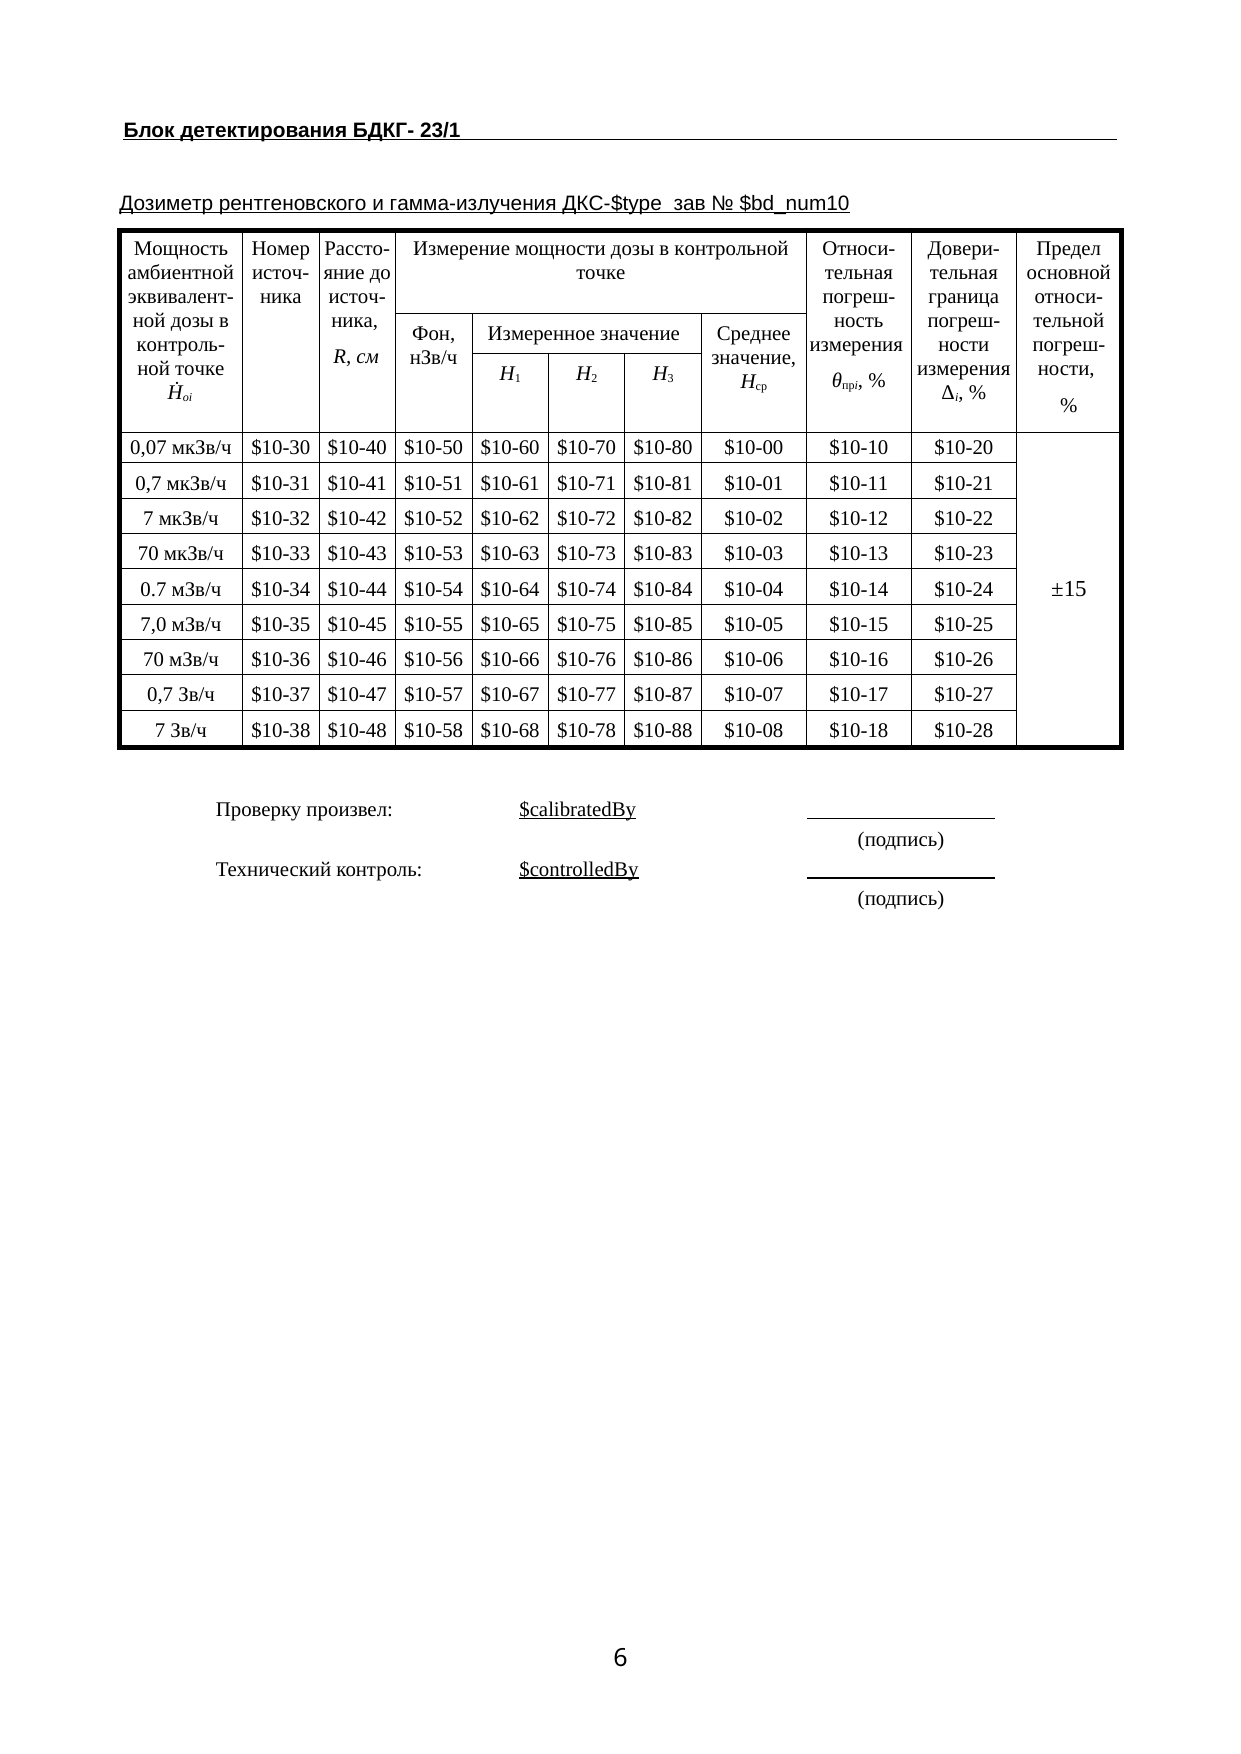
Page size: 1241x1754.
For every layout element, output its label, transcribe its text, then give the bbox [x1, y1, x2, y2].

table_cell $10-13 [807, 534, 911, 568]
table_cell Относи-тельная погреш-ность измерения θпрi, % [807, 233, 911, 432]
table_cell $10-47 [320, 675, 395, 709]
table_cell $10-01 [702, 463, 806, 498]
table_cell $10-05 [702, 605, 806, 639]
table_cell $10-44 [320, 569, 395, 603]
table_cell $10-86 [625, 640, 701, 674]
table_cell $10-30 [243, 433, 319, 462]
table_cell $10-27 [912, 675, 1016, 709]
table_cell $10-48 [320, 711, 395, 745]
table_cell $10-32 [243, 499, 319, 533]
table_cell $10-37 [243, 675, 319, 709]
table_cell [210, 827, 513, 851]
table_cell $10-15 [807, 605, 911, 639]
table_cell $10-88 [625, 711, 701, 745]
table_cell $10-31 [243, 463, 319, 498]
table_cell $10-35 [243, 605, 319, 639]
table_cell $10-11 [807, 463, 911, 498]
table_cell $10-87 [625, 675, 701, 709]
table_cell [210, 886, 513, 910]
table_cell $10-25 [912, 605, 1016, 639]
table_cell $10-54 [396, 569, 472, 603]
table_cell $10-58 [396, 711, 472, 745]
table_cell $10-23 [912, 534, 1016, 568]
table_cell $10-61 [473, 463, 548, 498]
table_cell $10-46 [320, 640, 395, 674]
table_cell $10-85 [625, 605, 701, 639]
table_cell $10-36 [243, 640, 319, 674]
table_cell Среднее значение, Hср [702, 314, 806, 432]
table_cell $10-33 [243, 534, 319, 568]
table_cell $10-63 [473, 534, 548, 568]
table_cell $10-72 [549, 499, 624, 533]
table_cell 0,07 мкЗв/ч [122, 433, 242, 462]
table_cell Мощность амбиентной эквивалент-ной дозы в контроль-ной точке Ḣoi [122, 233, 242, 432]
table_cell $controlledBy [514, 851, 771, 886]
table_cell $10-78 [549, 711, 624, 745]
table_cell $10-38 [243, 711, 319, 745]
table_cell $10-74 [549, 569, 624, 603]
table_cell $10-67 [473, 675, 548, 709]
table_cell $10-40 [320, 433, 395, 462]
table_cell $10-08 [702, 711, 806, 745]
table_cell 0,7 мкЗв/ч [122, 463, 242, 498]
table_cell $10-43 [320, 534, 395, 568]
table_cell 70 мЗв/ч [122, 640, 242, 674]
table_cell [771, 851, 1030, 886]
table_cell H2 [549, 354, 624, 432]
table_cell $10-04 [702, 569, 806, 603]
table_cell [514, 886, 771, 910]
table_header Дозиметр рентгеновского и гамма-излучения ДКС-$type зав № $bd_num10 [119, 179, 1121, 227]
table_cell $10-20 [912, 433, 1016, 462]
table_cell $10-16 [807, 640, 911, 674]
table_cell $10-18 [807, 711, 911, 745]
table_cell $10-41 [320, 463, 395, 498]
table_cell 0.7 мЗв/ч [122, 569, 242, 603]
table_cell $10-51 [396, 463, 472, 498]
table_cell $10-70 [549, 433, 624, 462]
table_cell H3 [625, 354, 701, 432]
table_header [771, 791, 1030, 827]
table_cell $10-12 [807, 499, 911, 533]
table_cell $10-66 [473, 640, 548, 674]
table_cell $10-64 [473, 569, 548, 603]
table_cell [514, 827, 771, 851]
table_cell $10-34 [243, 569, 319, 603]
table_cell $10-73 [549, 534, 624, 568]
table_cell $10-84 [625, 569, 701, 603]
table_cell $10-65 [473, 605, 548, 639]
table_cell 0,7 Зв/ч [122, 675, 242, 709]
table_cell $10-06 [702, 640, 806, 674]
table_cell $10-10 [807, 433, 911, 462]
table_cell $10-17 [807, 675, 911, 709]
table_cell Довери-тельная граница погреш-ности измерения Δi, % [912, 233, 1016, 432]
table_header $calibratedBy [514, 791, 771, 827]
table_cell $10-60 [473, 433, 548, 462]
table_cell $10-00 [702, 433, 806, 462]
table_cell $10-24 [912, 569, 1016, 603]
table_cell H1 [473, 354, 548, 432]
table_cell $10-14 [807, 569, 911, 603]
table_cell Измеренное значение [473, 314, 701, 353]
table_cell $10-71 [549, 463, 624, 498]
table_cell $10-42 [320, 499, 395, 533]
table_header Проверку произвел: [210, 791, 513, 827]
table_cell $10-26 [912, 640, 1016, 674]
table_cell $10-22 [912, 499, 1016, 533]
table_cell 7 Зв/ч [122, 711, 242, 745]
table_cell $10-55 [396, 605, 472, 639]
table_cell $10-81 [625, 463, 701, 498]
table_cell $10-82 [625, 499, 701, 533]
table_cell (подпись) [771, 886, 1030, 910]
table_cell $10-02 [702, 499, 806, 533]
table_cell Рассто-яние до источ-ника, R, см [320, 233, 395, 432]
table_cell $10-62 [473, 499, 548, 533]
table_cell $10-75 [549, 605, 624, 639]
table_cell ±15 [1017, 433, 1119, 745]
table_cell $10-57 [396, 675, 472, 709]
table_cell Номер источ-ника [243, 233, 319, 432]
table_cell $10-56 [396, 640, 472, 674]
table_cell $10-21 [912, 463, 1016, 498]
table_cell Измерение мощности дозы в контрольной точке [396, 233, 806, 313]
table_cell 70 мкЗв/ч [122, 534, 242, 568]
table_cell $10-68 [473, 711, 548, 745]
table_cell 7 мкЗв/ч [122, 499, 242, 533]
table_cell $10-45 [320, 605, 395, 639]
table_cell $10-03 [702, 534, 806, 568]
table_cell $10-07 [702, 675, 806, 709]
table_cell Фон, нЗв/ч [396, 314, 472, 432]
table_cell $10-80 [625, 433, 701, 462]
table_cell $10-76 [549, 640, 624, 674]
table_cell 7,0 мЗв/ч [122, 605, 242, 639]
table_cell $10-52 [396, 499, 472, 533]
table_cell $10-77 [549, 675, 624, 709]
table_cell $10-53 [396, 534, 472, 568]
table_cell Предел основной относи-тельной погреш-ности, % [1017, 233, 1119, 432]
table_cell $10-50 [396, 433, 472, 462]
table_cell $10-28 [912, 711, 1016, 745]
table_cell Технический контроль: [210, 851, 513, 886]
table_cell (подпись) [771, 827, 1030, 851]
table_cell $10-83 [625, 534, 701, 568]
